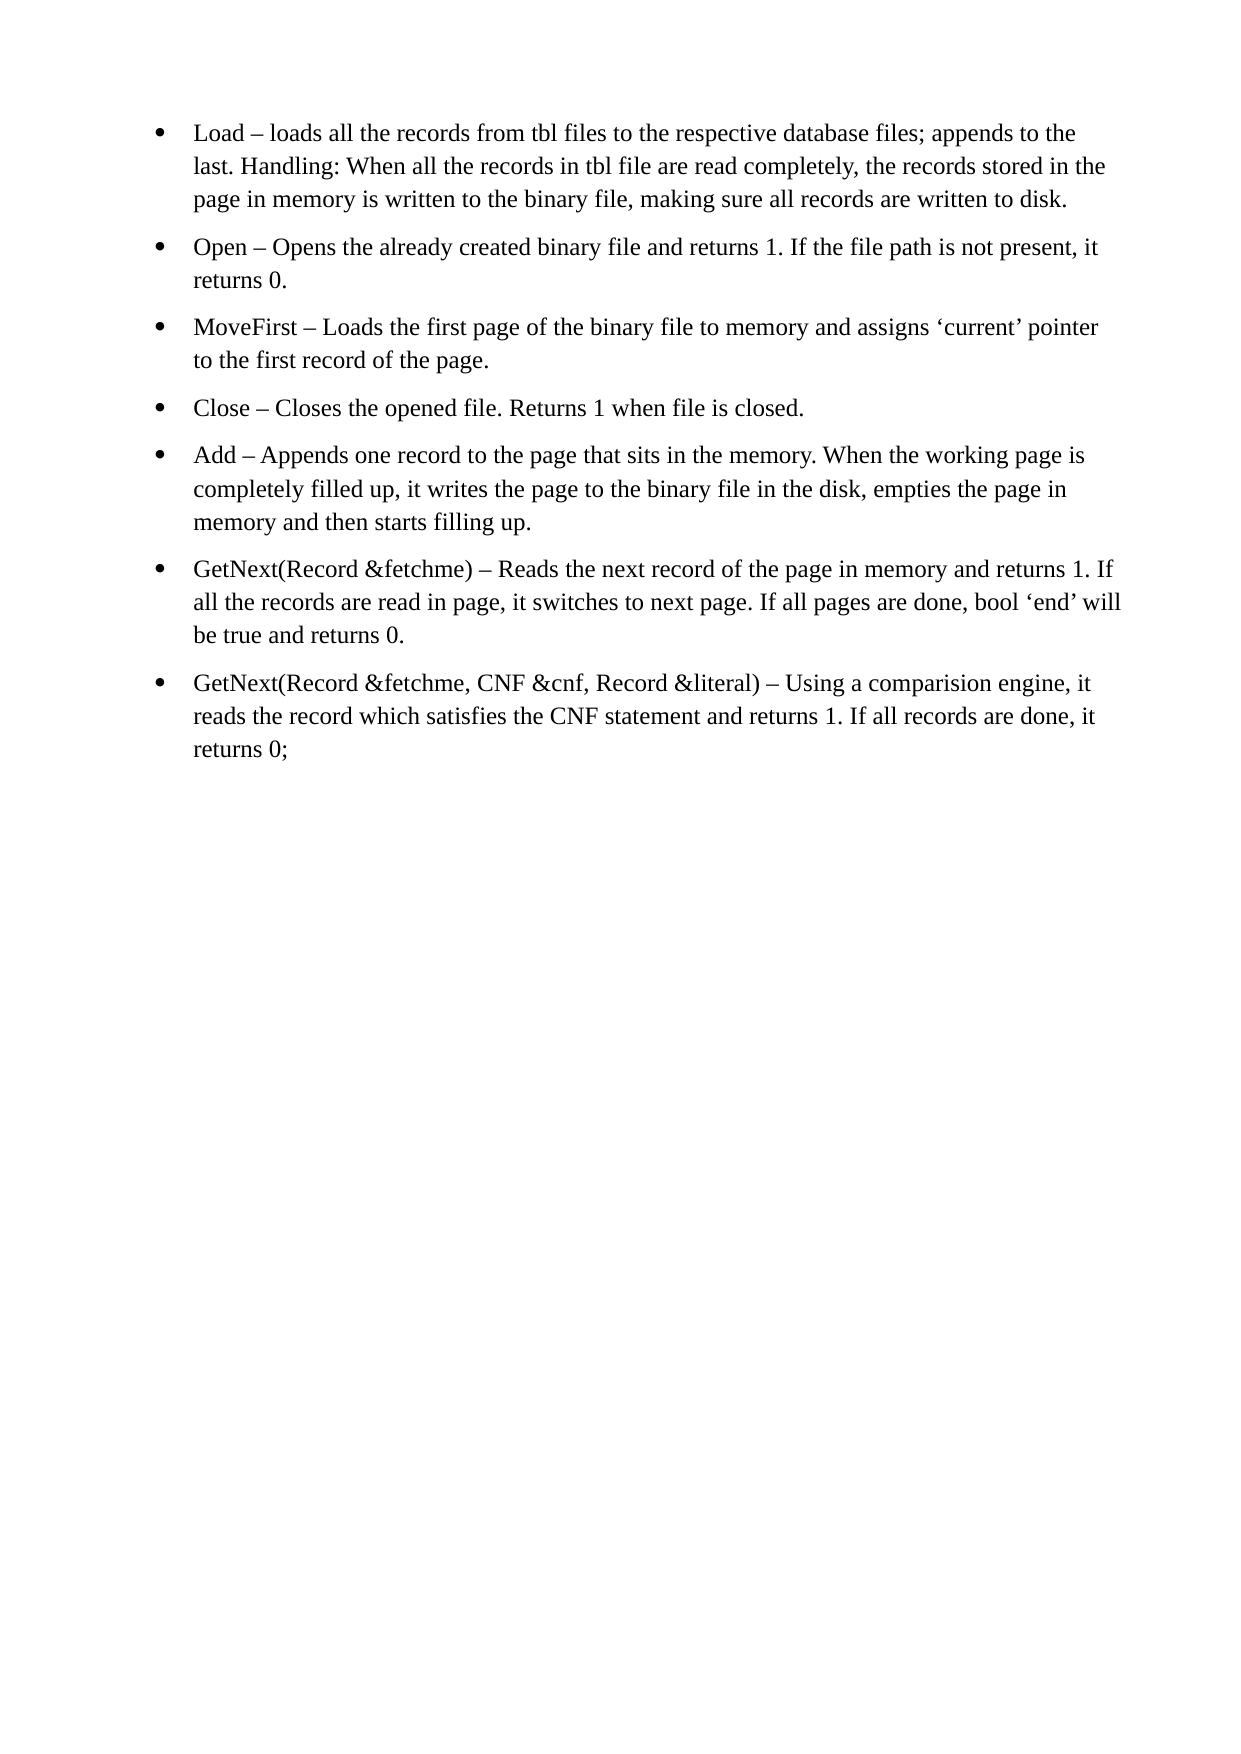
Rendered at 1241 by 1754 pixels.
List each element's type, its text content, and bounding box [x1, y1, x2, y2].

list Load – loads all the records from tbl files to the respective database files; appends to the last. Handling: When all the records in tbl file are read completely, the records stored in the page in memory is written to the binary file, making sure all records are written to disk. [156, 118, 1122, 213]
list Add – Appends one record to the page that sits in the memory. When the working page is completely filled up, it writes the page to the binary file in the disk, empties the page in memory and then starts filling up. [156, 441, 1122, 535]
list GetNext(Record &fetchme) – Reads the next record of the page in memory and returns 1. If all the records are read in page, it switches to next page. If all pages are done, bool ‘end’ will be true and returns 0. [156, 554, 1122, 649]
list MoveFirst – Loads the first page of the binary file to memory and assigns ‘current’ pointer to the first record of the page. [156, 312, 1122, 374]
list GetNext(Record &fetchme, CNF &cnf, Record &literal) – Using a comparision engine, it reads the record which satisfies the CNF statement and returns 1. If all records are done, it returns 0; [156, 668, 1122, 763]
list Close – Closes the opened file. Returns 1 when file is closed. [156, 393, 1122, 422]
list Open – Opens the already created binary file and returns 1. If the file path is not present, it returns 0. [156, 232, 1122, 293]
